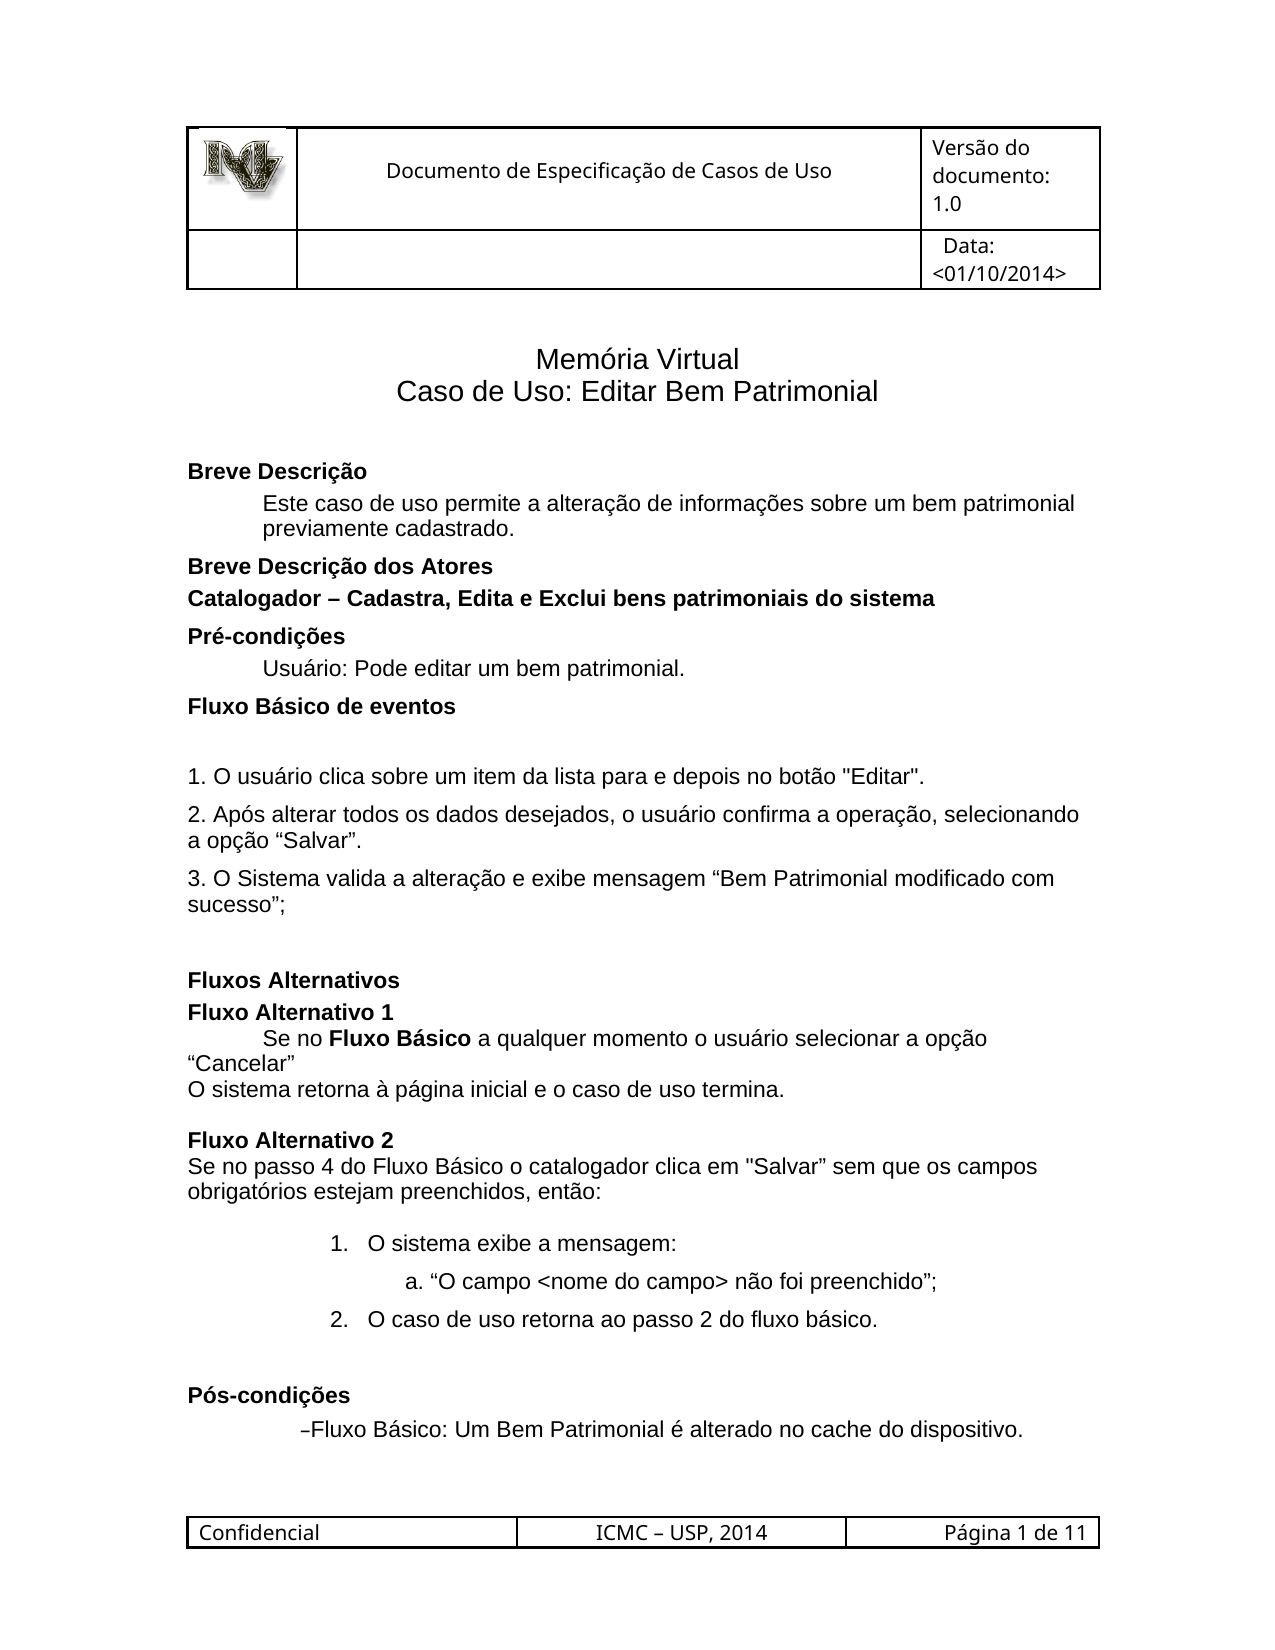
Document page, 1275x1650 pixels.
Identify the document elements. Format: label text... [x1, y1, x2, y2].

text Pós-condições [187, 1383, 1087, 1408]
text Usuário: Pode editar um bem patrimonial. [262, 656, 1087, 682]
list O sistema exibe a mensagem: [330, 1230, 1087, 1256]
text Breve Descrição dos Atores [187, 554, 1087, 580]
text Fluxos Alternativos [187, 968, 1087, 993]
list O caso de uso retorna ao passo 2 do fluxo básico. [330, 1307, 1087, 1332]
text Breve Descrição [187, 458, 1087, 484]
text O sistema retorna à página inicial e o caso de uso termina. [187, 1077, 1087, 1102]
text Se no Fluxo Básico a qualquer momento o usuário selecionar a opção “Cancelar” [187, 1025, 1087, 1077]
text Memória Virtual Caso de Uso: Editar Bem Patrimonial [187, 343, 1087, 408]
list a. “O campo <nome do campo> não foi preenchido”; [367, 1268, 1087, 1294]
text Se no passo 4 do Fluxo Básico o catalogador clica em "Salvar” sem que os campos obrigatórios estejam preenchidos, então: [187, 1153, 1087, 1205]
text Fluxo Alternativo 1 [187, 1000, 1087, 1025]
text 2. Após alterar todos os dados desejados, o usuário confirma a operação, selecionando a opção “Salvar”. [187, 802, 1087, 853]
text 3. O Sistema valida a alteração e exibe mensagem “Bem Patrimonial modificado com sucesso”; [187, 866, 1087, 917]
text Este caso de uso permite a alteração de informações sobre um bem patrimonial previamente cadastrado. [262, 490, 1087, 542]
text Catalogador – Cadastra, Edita e Exclui bens patrimoniais do sistema [187, 586, 1087, 612]
text Pré-condições [187, 624, 1087, 650]
text Fluxo Alternativo 2 [187, 1128, 1087, 1153]
picture [198, 128, 286, 204]
text Fluxo Básico de eventos [187, 694, 1087, 720]
list Fluxo Básico: Um Bem Patrimonial é alterado no cache do dispositivo. [187, 1415, 1087, 1443]
text 1. O usuário clica sobre um item da lista para e depois no botão "Editar". [187, 764, 1087, 790]
